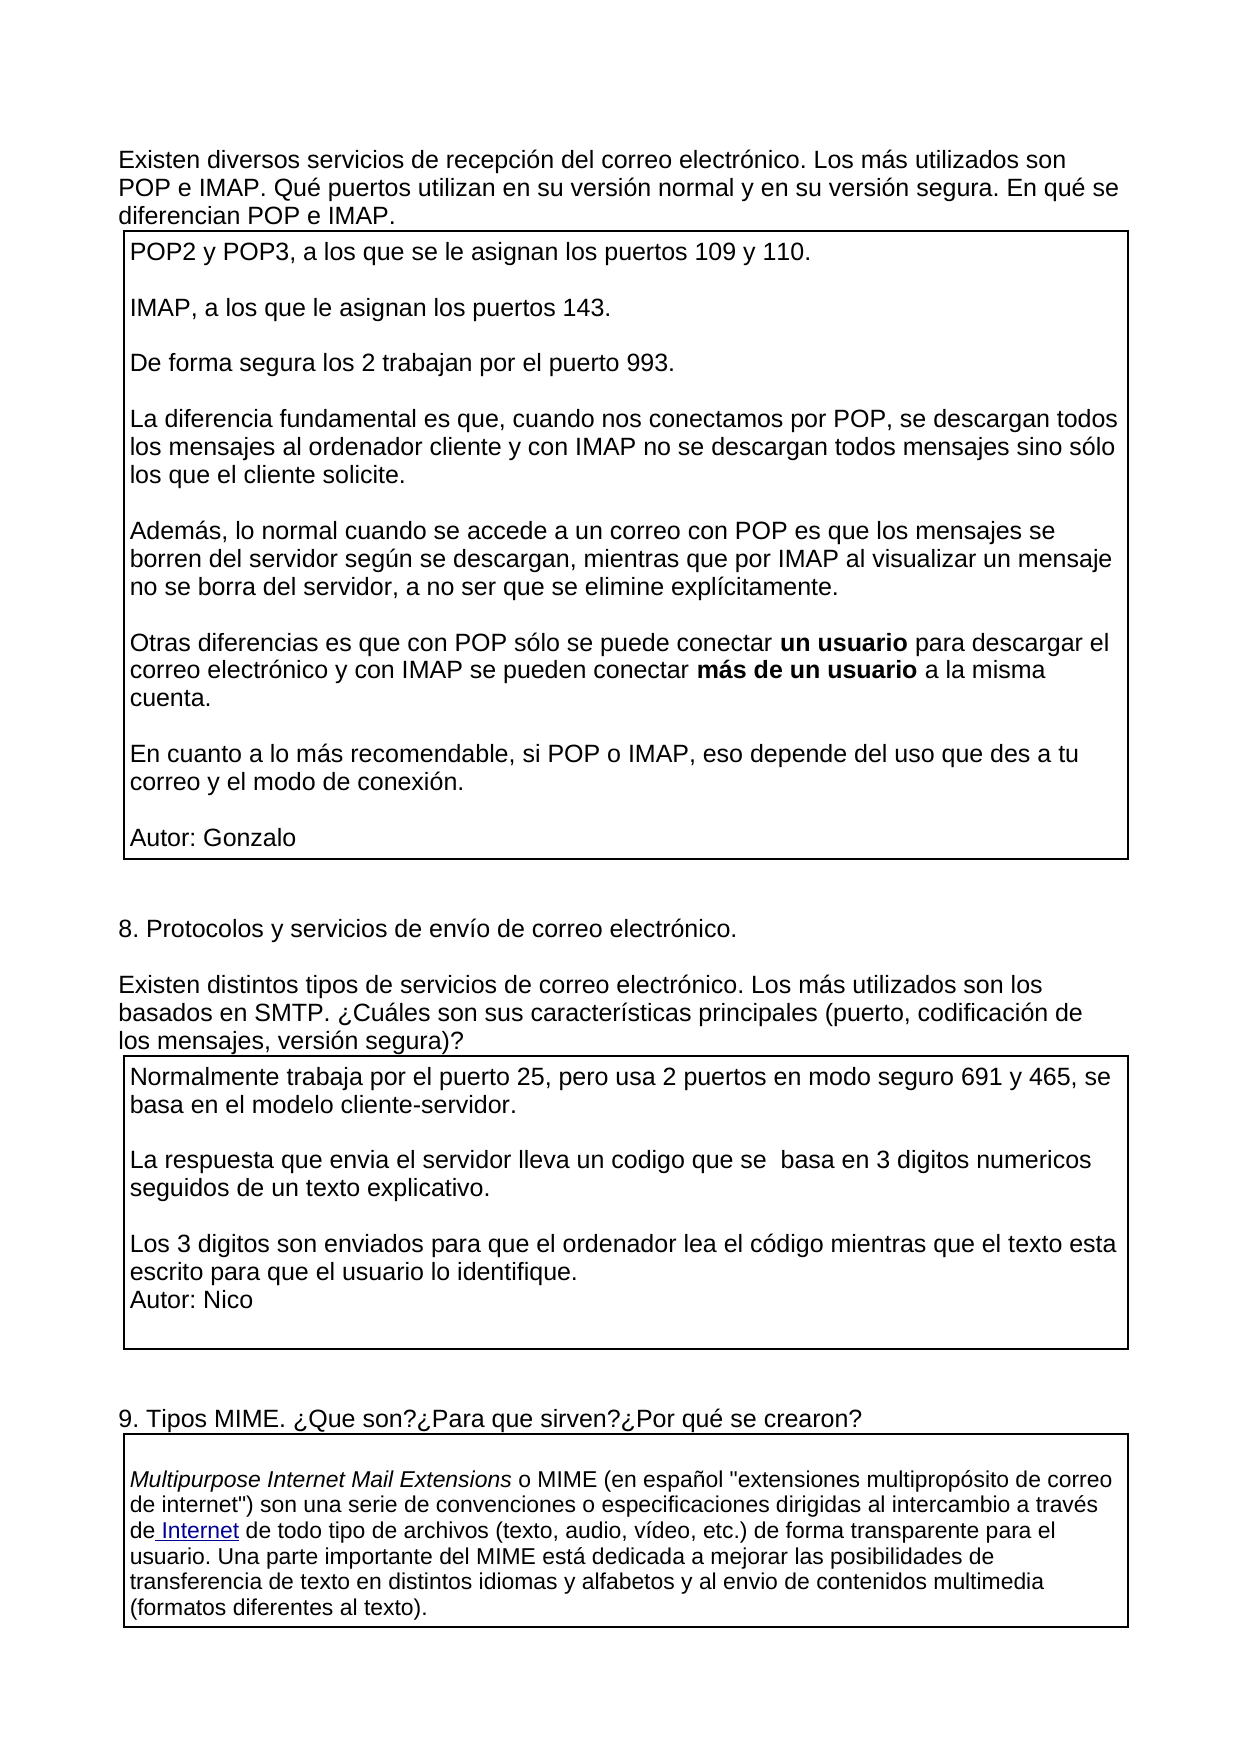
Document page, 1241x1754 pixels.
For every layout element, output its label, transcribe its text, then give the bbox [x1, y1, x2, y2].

text 9. Tipos MIME. ¿Que son?¿Para que sirven?¿Por qué se crearon? [118, 1405, 1122, 1433]
table_header POP2 y POP3, a los que se le asignan los puertos 109 y 110. IMAP, a los que le asignan los puertos 143. De forma segura los 2 trabajan por el puerto 993. La diferencia fundamental es que, cuando nos conectamos por POP, se descargan todos los mensajes al ordenador cliente y con IMAP no se descargan todos mensajes sino sólo los que el cliente solicite. Además, lo normal cuando se accede a un correo con POP es que los mensajes se borren del servidor según se descargan, mientras que por IMAP al visualizar un mensaje no se borra del servidor, a no ser que se elimine explícitamente. Otras diferencias es que con POP sólo se puede conectar un usuario para descargar el correo electrónico y con IMAP se pueden conectar más de un usuario a la misma cuenta. En cuanto a lo más recomendable, si POP o IMAP, eso depende del uso que des a tu correo y el modo de conexión. Autor: Gonzalo [125, 232, 1127, 857]
table_header Multipurpose Internet Mail Extensions o MIME (en español "extensiones multipropósito de correo de internet") son una serie de convenciones o especificaciones dirigidas al intercambio a través de Internet de todo tipo de archivos (texto, audio, vídeo, etc.) de forma transparente para el usuario. Una parte importante del MIME está dedicada a mejorar las posibilidades de transferencia de texto en distintos idiomas y alfabetos y al envio de contenidos multimedia (formatos diferentes al texto). [125, 1435, 1127, 1626]
text Existen distintos tipos de servicios de correo electrónico. Los más utilizados son los basados en SMTP. ¿Cuáles son sus características principales (puerto, codificación de los mensajes, versión segura)? [118, 971, 1122, 1055]
table_header Normalmente trabaja por el puerto 25, pero usa 2 puertos en modo seguro 691 y 465, se basa en el modelo cliente-servidor. La respuesta que envia el servidor lleva un codigo que se basa en 3 digitos numericos seguidos de un texto explicativo. Los 3 digitos son enviados para que el ordenador lea el código mientras que el texto esta escrito para que el usuario lo identifique. Autor: Nico [125, 1057, 1127, 1347]
text 8. Protocolos y servicios de envío de correo electrónico. [118, 915, 1122, 943]
text Existen diversos servicios de recepción del correo electrónico. Los más utilizados son POP e IMAP. Qué puertos utilizan en su versión normal y en su versión segura. En qué se diferencian POP e IMAP. [118, 146, 1122, 230]
